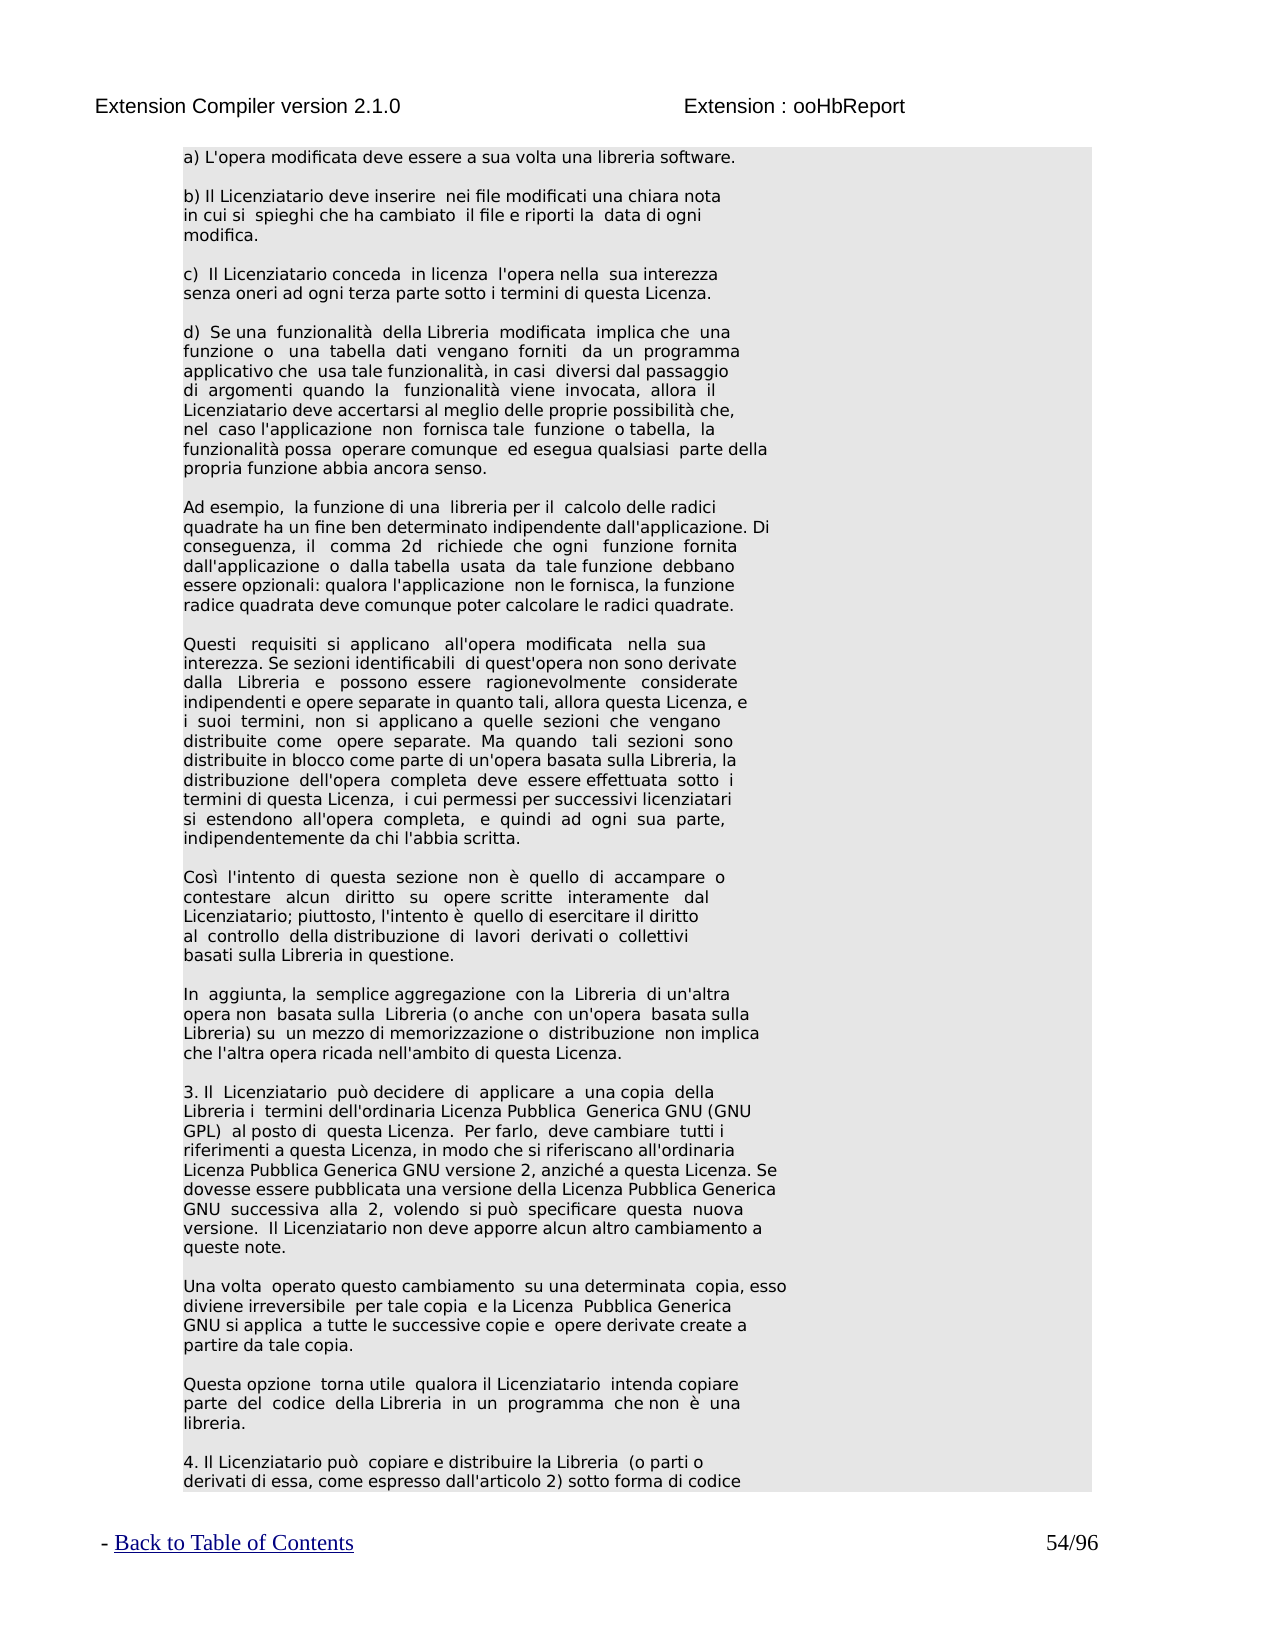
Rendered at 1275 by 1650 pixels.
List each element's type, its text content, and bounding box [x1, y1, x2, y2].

text i suoi termini, non si applicano a quelle sezioni che vengano [183, 712, 1092, 732]
text interezza. Se sezioni identificabili di quest'opera non sono derivate [183, 654, 1092, 673]
text essere opzionali: qualora l'applicazione non le fornisca, la funzione [183, 576, 1092, 596]
text radice quadrata deve comunque poter calcolare le radici quadrate. [183, 596, 1092, 615]
text funzione o una tabella dati vengano forniti da un programma [183, 342, 1092, 362]
text al controllo della distribuzione di lavori derivati o collettivi [183, 927, 1092, 946]
text diviene irreversibile per tale copia e la Licenza Pubblica Generica [183, 1297, 1092, 1316]
text 4. Il Licenziatario può copiare e distribuire la Libreria (o parti o [183, 1453, 1092, 1472]
text Questa opzione torna utile qualora il Licenziatario intenda copiare [183, 1375, 1092, 1394]
text Una volta operato questo cambiamento su una determinata copia, esso [183, 1277, 1092, 1297]
text Licenziatario; piuttosto, l'intento è quello di esercitare il diritto [183, 907, 1092, 927]
text riferimenti a questa Licenza, in modo che si riferiscano all'ordinaria [183, 1141, 1092, 1160]
text dall'applicazione o dalla tabella usata da tale funzione debbano [183, 557, 1092, 576]
text si estendono all'opera completa, e quindi ad ogni sua parte, [183, 810, 1092, 829]
text opera non basata sulla Libreria (o anche con un'opera basata sulla [183, 1004, 1092, 1024]
text funzionalità possa operare comunque ed esegua qualsiasi parte della [183, 440, 1092, 459]
text dovesse essere pubblicata una versione della Licenza Pubblica Generica [183, 1180, 1092, 1199]
text queste note. [183, 1238, 1092, 1258]
text conseguenza, il comma 2d richiede che ogni funzione fornita [183, 537, 1092, 557]
text applicativo che usa tale funzionalità, in casi diversi dal passaggio [183, 362, 1092, 381]
text distribuite in blocco come parte di un'opera basata sulla Libreria, la [183, 751, 1092, 771]
text Questi requisiti si applicano all'opera modificata nella sua [183, 634, 1092, 654]
text Ad esempio, la funzione di una libreria per il calcolo delle radici [183, 498, 1092, 518]
text libreria. [183, 1414, 1092, 1433]
text distribuzione dell'opera completa deve essere effettuata sotto i [183, 771, 1092, 790]
text Libreria) su un mezzo di memorizzazione o distribuzione non implica [183, 1024, 1092, 1043]
text senza oneri ad ogni terza parte sotto i termini di questa Licenza. [183, 284, 1092, 303]
text In aggiunta, la semplice aggregazione con la Libreria di un'altra [183, 985, 1092, 1004]
text Così l'intento di questa sezione non è quello di accampare o [183, 868, 1092, 888]
text c) Il Licenziatario conceda in licenza l'opera nella sua interezza [183, 264, 1092, 284]
text modifica. [183, 225, 1092, 245]
text basati sulla Libreria in questione. [183, 946, 1092, 966]
text quadrate ha un fine ben determinato indipendente dall'applicazione. Di [183, 518, 1092, 537]
text derivati di essa, come espresso dall'articolo 2) sotto forma di codice [183, 1472, 1092, 1492]
text che l'altra opera ricada nell'ambito di questa Licenza. [183, 1043, 1092, 1063]
text GPL) al posto di questa Licenza. Per farlo, deve cambiare tutti i [183, 1121, 1092, 1141]
text d) Se una funzionalità della Libreria modificata implica che una [183, 323, 1092, 342]
text Libreria i termini dell'ordinaria Licenza Pubblica Generica GNU (GNU [183, 1102, 1092, 1121]
text di argomenti quando la funzionalità viene invocata, allora il [183, 381, 1092, 401]
text partire da tale copia. [183, 1336, 1092, 1355]
text Licenziatario deve accertarsi al meglio delle proprie possibilità che, [183, 401, 1092, 420]
text Licenza Pubblica Generica GNU versione 2, anziché a questa Licenza. Se [183, 1160, 1092, 1180]
text parte del codice della Libreria in un programma che non è una [183, 1394, 1092, 1414]
text contestare alcun diritto su opere scritte interamente dal [183, 888, 1092, 907]
text GNU si applica a tutte le successive copie e opere derivate create a [183, 1316, 1092, 1336]
text 3. Il Licenziatario può decidere di applicare a una copia della [183, 1082, 1092, 1102]
text indipendentemente da chi l'abbia scritta. [183, 829, 1092, 849]
text propria funzione abbia ancora senso. [183, 459, 1092, 479]
text a) L'opera modificata deve essere a sua volta una libreria software. [183, 147, 1092, 167]
text in cui si spieghi che ha cambiato il file e riporti la data di ogni [183, 206, 1092, 225]
text termini di questa Licenza, i cui permessi per successivi licenziatari [183, 790, 1092, 810]
text GNU successiva alla 2, volendo si può specificare questa nuova [183, 1199, 1092, 1219]
text distribuite come opere separate. Ma quando tali sezioni sono [183, 732, 1092, 751]
text b) Il Licenziatario deve inserire nei file modificati una chiara nota [183, 186, 1092, 206]
text nel caso l'applicazione non fornisca tale funzione o tabella, la [183, 420, 1092, 440]
text indipendenti e opere separate in quanto tali, allora questa Licenza, e [183, 693, 1092, 712]
text versione. Il Licenziatario non deve apporre alcun altro cambiamento a [183, 1219, 1092, 1238]
text dalla Libreria e possono essere ragionevolmente considerate [183, 673, 1092, 693]
